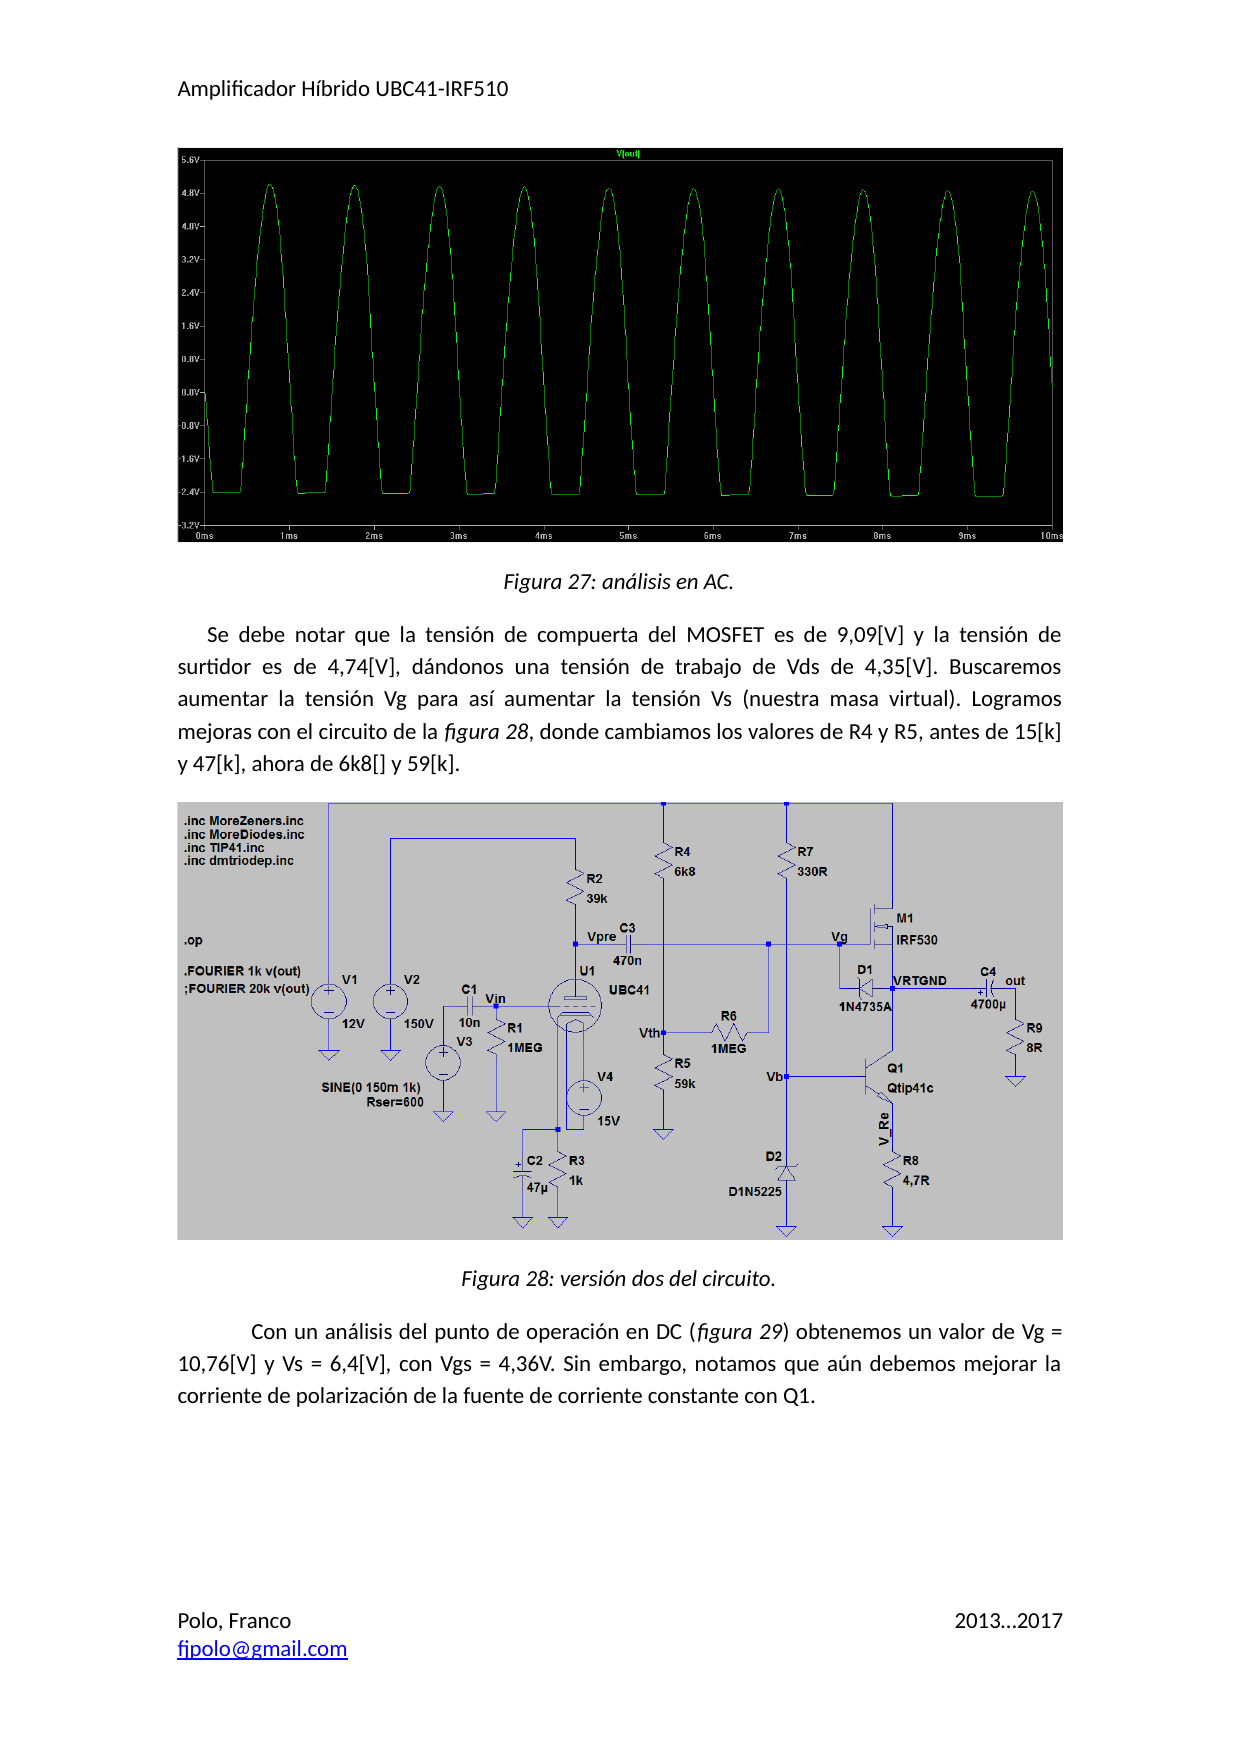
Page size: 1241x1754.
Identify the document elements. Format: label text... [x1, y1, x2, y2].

text Figura 27: análisis en AC. [177, 567, 1063, 595]
text Con un análisis del punto de operación en DC (figura 29) obtenemos un valor de Vg = 10,76[V] y Vs = 6,4[V], con Vgs = 4,36V. Sin embargo, notamos que aún debemos mejorar la corriente de polarización de la fuente de corriente constante con Q1. [177, 1317, 1063, 1410]
text Figura 28: versión dos del circuito. [177, 1264, 1063, 1292]
text Se debe notar que la tensión de compuerta del MOSFET es de 9,09[V] y la tensión de surtidor es de 4,74[V], dándonos una tensión de trabajo de Vds de 4,35[V]. Buscaremos aumentar la tensión Vg para así aumentar la tensión Vs (nuestra masa virtual). Logramos mejoras con el circuito de la figura 28, donde cambiamos los valores de R4 y R5, antes de 15[k] y 47[k], ahora de 6k8[] y 59[k]. [177, 620, 1063, 777]
